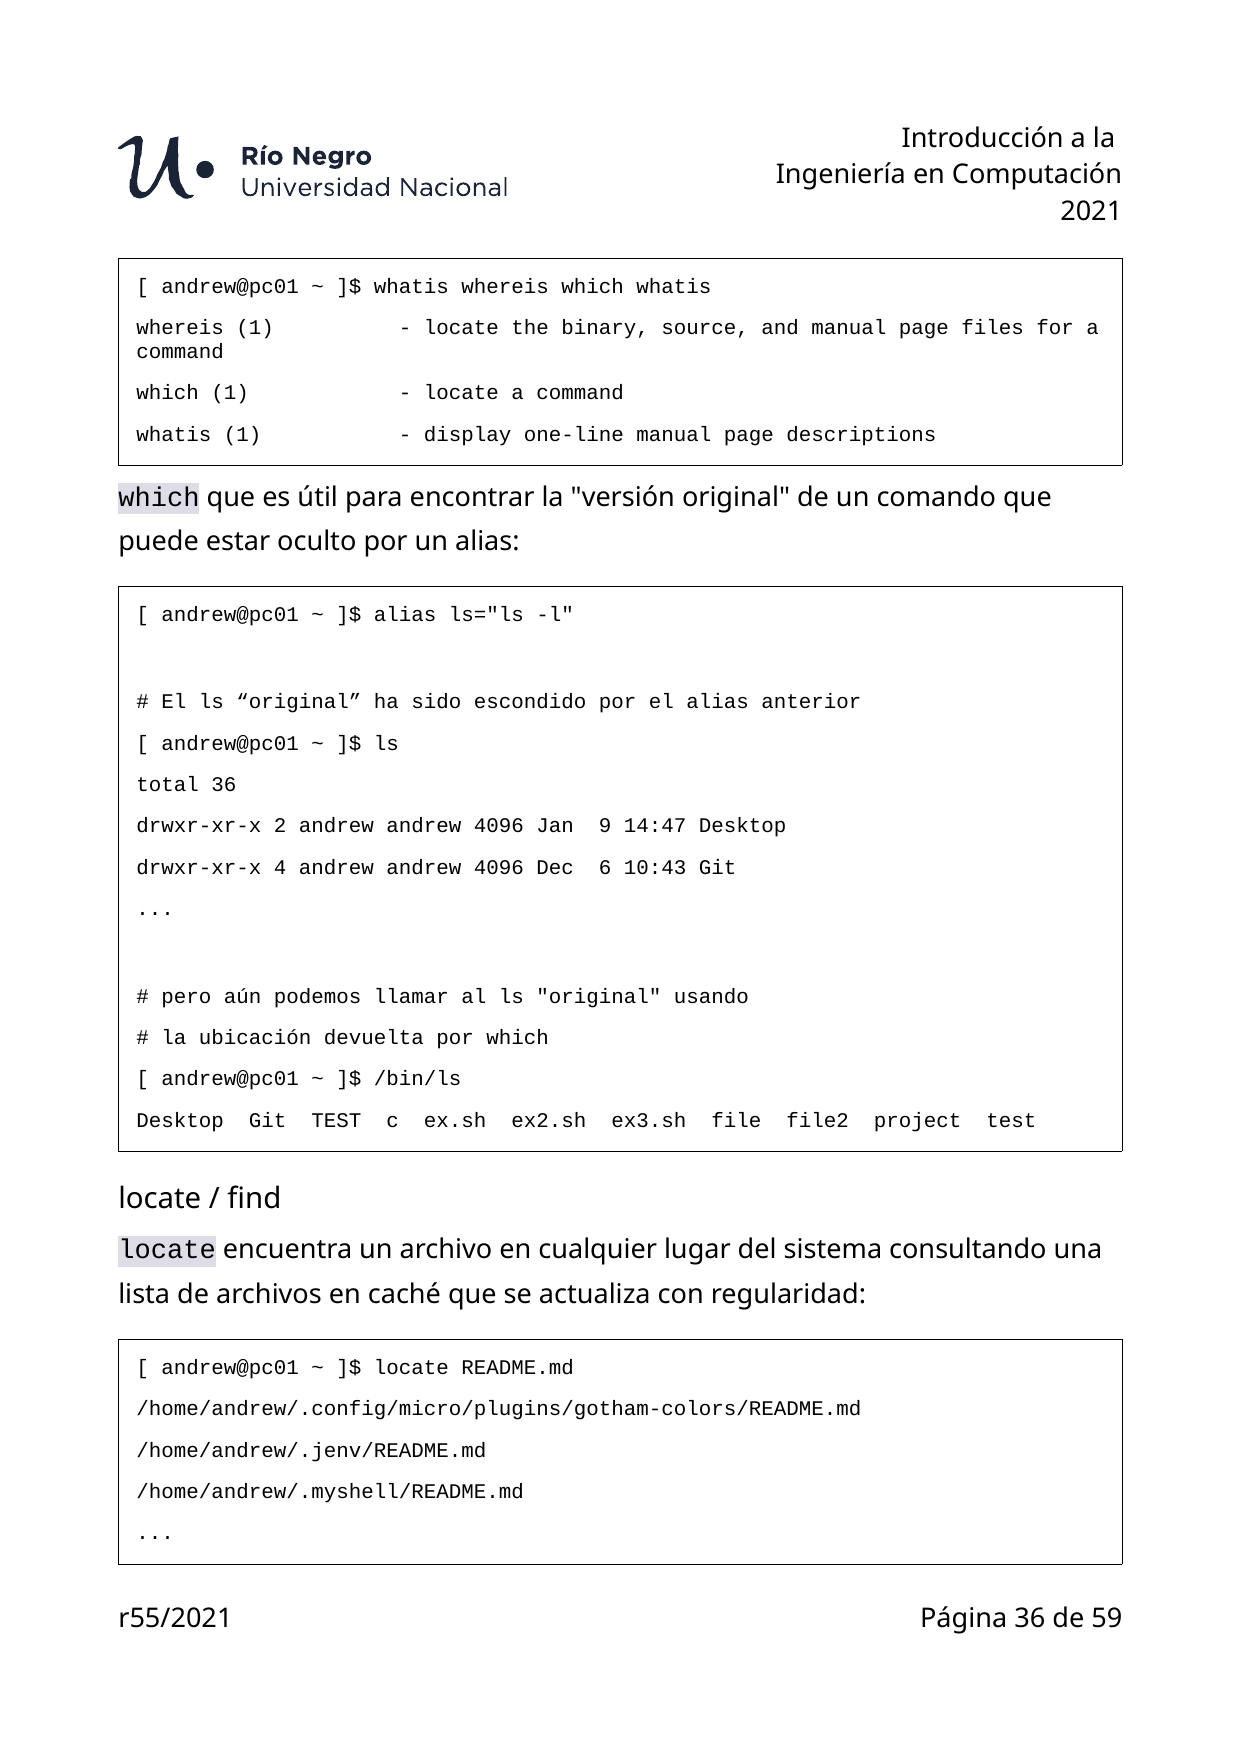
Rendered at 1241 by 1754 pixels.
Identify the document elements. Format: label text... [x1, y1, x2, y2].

text [ andrew@pc01 ~ ]$ locate README.md [119, 1340, 1122, 1380]
text # El ls “original” ha sido escondido por el alias anterior [119, 673, 1122, 715]
text locate encuentra un archivo en cualquier lugar del sistema consultando una lista de archivos en caché que se actualiza con regularidad: [118, 1230, 1122, 1311]
text [ andrew@pc01 ~ ]$ ls [119, 715, 1122, 756]
text # pero aún podemos llamar al ls "original" usando [119, 968, 1122, 1009]
text /home/andrew/.config/micro/plugins/gotham-colors/README.md [119, 1380, 1122, 1422]
text whatis (1) - display one-line manual page descriptions [119, 406, 1122, 465]
text ... [119, 1504, 1122, 1564]
text # la ubicación devuelta por which [119, 1009, 1122, 1051]
text Desktop Git TEST c ex.sh ex2.sh ex3.sh file file2 project test [119, 1092, 1122, 1151]
text /home/andrew/.myshell/README.md [119, 1463, 1122, 1504]
text total 36 [119, 756, 1122, 798]
text which (1) - locate a command [119, 364, 1122, 406]
text drwxr-xr-x 4 andrew andrew 4096 Dec 6 10:43 Git [119, 839, 1122, 880]
text [ andrew@pc01 ~ ]$ whatis whereis which whatis [119, 259, 1122, 299]
text [ andrew@pc01 ~ ]$ alias ls="ls -l" [119, 587, 1122, 627]
text drwxr-xr-x 2 andrew andrew 4096 Jan 9 14:47 Desktop [119, 798, 1122, 839]
text [ andrew@pc01 ~ ]$ /bin/ls [119, 1051, 1122, 1092]
text /home/andrew/.jenv/README.md [119, 1422, 1122, 1463]
text whereis (1) - locate the binary, source, and manual page files for a command [119, 299, 1122, 364]
text ... [119, 880, 1122, 922]
subtitle locate / find [118, 1177, 1122, 1217]
text which que es útil para encontrar la "versión original" de un comando que puede estar oculto por un alias: [118, 477, 1122, 558]
